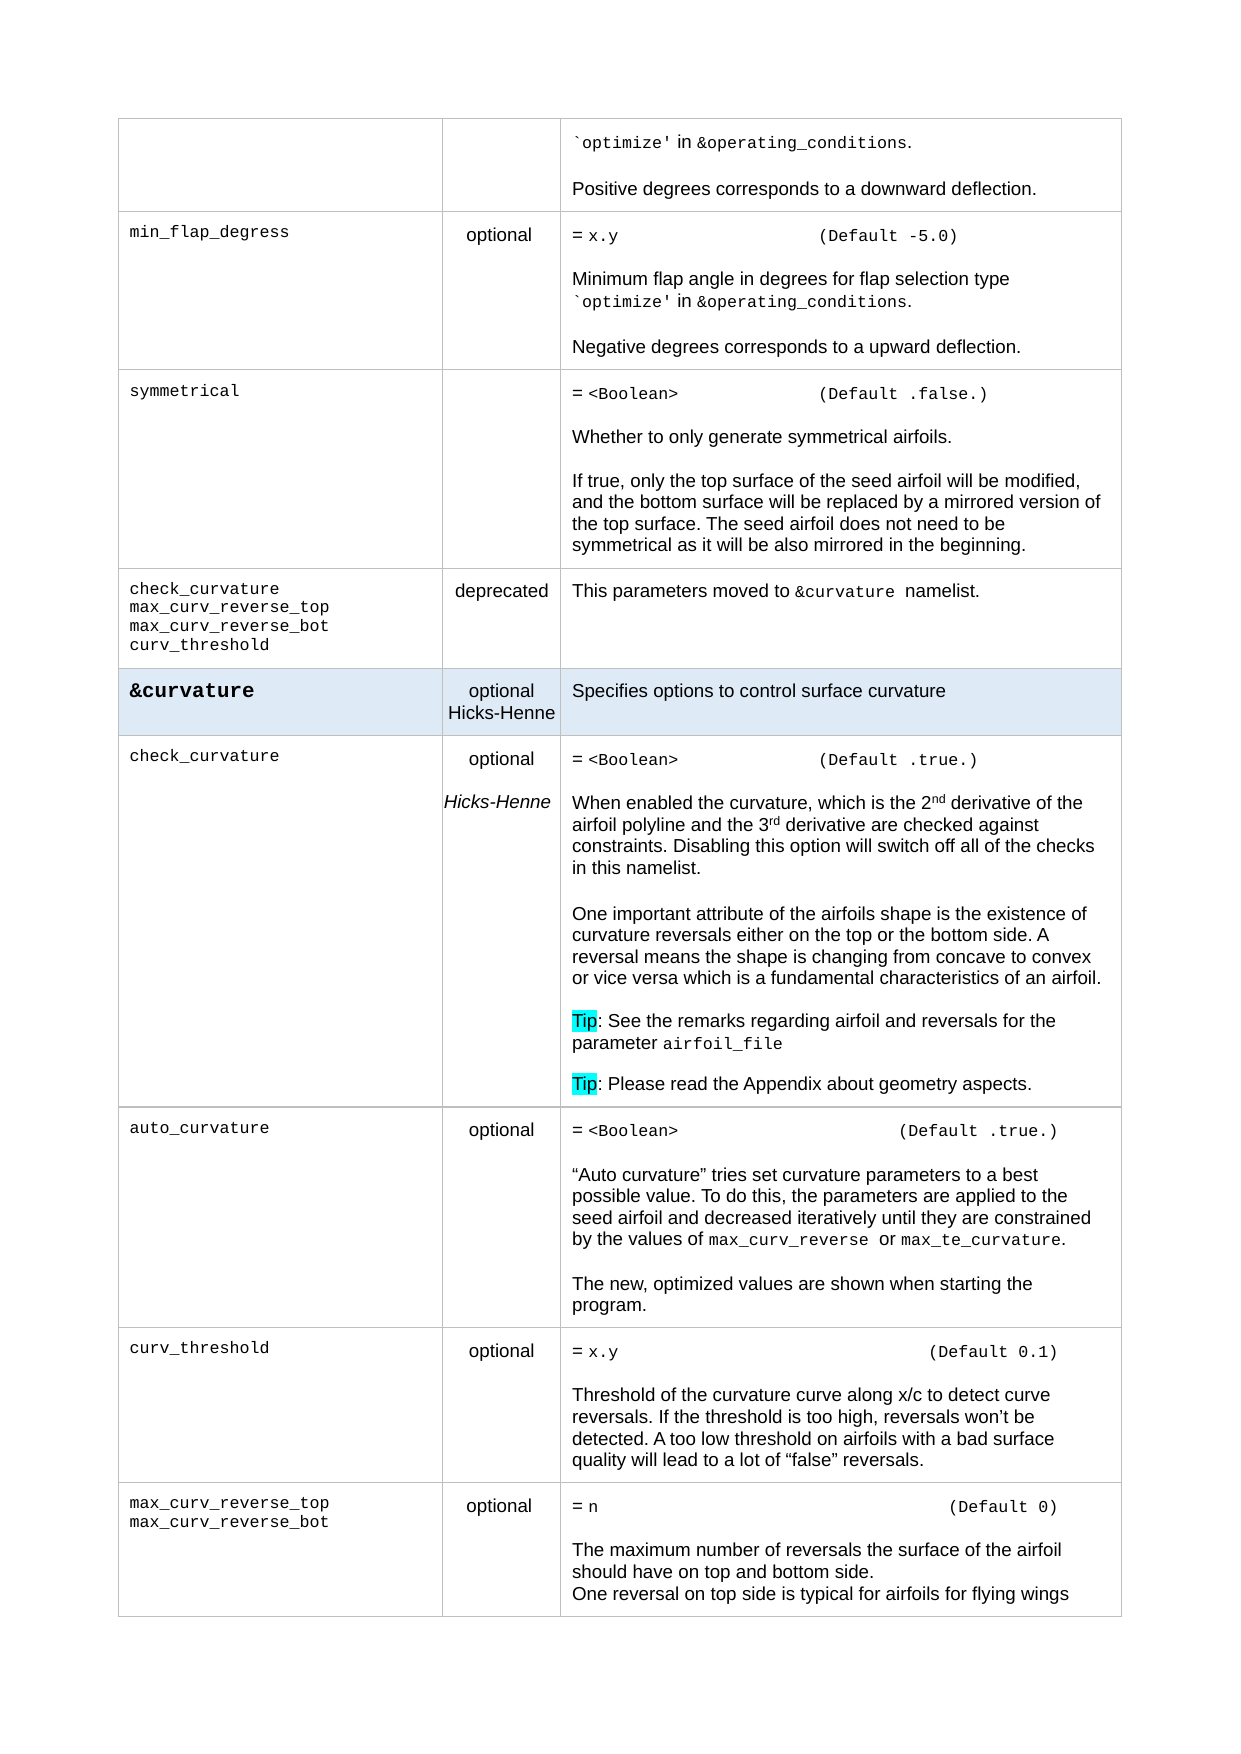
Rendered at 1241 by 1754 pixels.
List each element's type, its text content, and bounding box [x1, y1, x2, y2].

table_cell `optimize' in &operating_conditions. Positive degrees corresponds to a downward deflection. [561, 119, 1121, 211]
table_cell = <Boolean> (Default .false.) Whether to only generate symmetrical airfoils. If true, only the top surface of the seed airfoil will be modified, and the bottom surface will be replaced by a mirrored version of the top surface. The seed airfoil does not need to be symmetrical as it will be also mirrored in the beginning. [561, 370, 1121, 567]
table_cell optional [443, 1108, 560, 1327]
table_cell optional Hicks-Henne [443, 669, 560, 735]
table_cell optional [443, 1328, 560, 1482]
table_cell Specifies options to control surface curvature [561, 669, 1121, 735]
table_cell = <Boolean> (Default .true.) “Auto curvature” tries set curvature parameters to a best possible value. To do this, the parameters are applied to the seed airfoil and decreased iteratively until they are constrained by the values of max_curv_reverse or max_te_curvature. The new, optimized values are shown when starting the program. [561, 1108, 1121, 1327]
table_cell [443, 370, 560, 567]
table_cell optional Hicks-Henne [443, 736, 560, 1106]
table_cell This parameters moved to &curvature namelist. [561, 569, 1121, 667]
table_cell optional [443, 212, 560, 369]
table_cell optional [443, 1483, 560, 1616]
table_cell = x.y (Default -5.0) Minimum flap angle in degrees for flap selection type `optimize' in &operating_conditions. Negative degrees corresponds to a upward deflection. [561, 212, 1121, 369]
table_cell check_curvature [119, 736, 442, 1106]
table_cell min_flap_degress [119, 212, 442, 369]
table_cell check_curvature max_curv_reverse_top max_curv_reverse_bot curv_threshold [119, 569, 442, 667]
table_cell = <Boolean> (Default .true.) When enabled the curvature, which is the 2nd derivative of the airfoil polyline and the 3rd derivative are checked against constraints. Disabling this option will switch off all of the checks in this namelist. One important attribute of the airfoils shape is the existence of curvature reversals either on the top or the bottom side. A reversal means the shape is changing from concave to convex or vice versa which is a fundamental characteristics of an airfoil. Tip: See the remarks regarding airfoil and reversals for the parameter airfoil_file Tip: Please read the Appendix about geometry aspects. [561, 736, 1121, 1106]
table_cell = n (Default 0) The maximum number of reversals the surface of the airfoil should have on top and bottom side. One reversal on top side is typical for airfoils for flying wings [561, 1483, 1121, 1616]
table_cell max_curv_reverse_top max_curv_reverse_bot [119, 1483, 442, 1616]
table_cell curv_threshold [119, 1328, 442, 1482]
table_cell [443, 119, 560, 211]
table_cell deprecated [443, 569, 560, 667]
table_cell &curvature [119, 669, 442, 735]
table_cell = x.y (Default 0.1) Threshold of the curvature curve along x/c to detect curve reversals. If the threshold is too high, reversals won’t be detected. A too low threshold on airfoils with a bad surface quality will lead to a lot of “false” reversals. [561, 1328, 1121, 1482]
table_cell symmetrical [119, 370, 442, 567]
table_cell [119, 119, 442, 211]
table_cell auto_curvature [119, 1108, 442, 1327]
